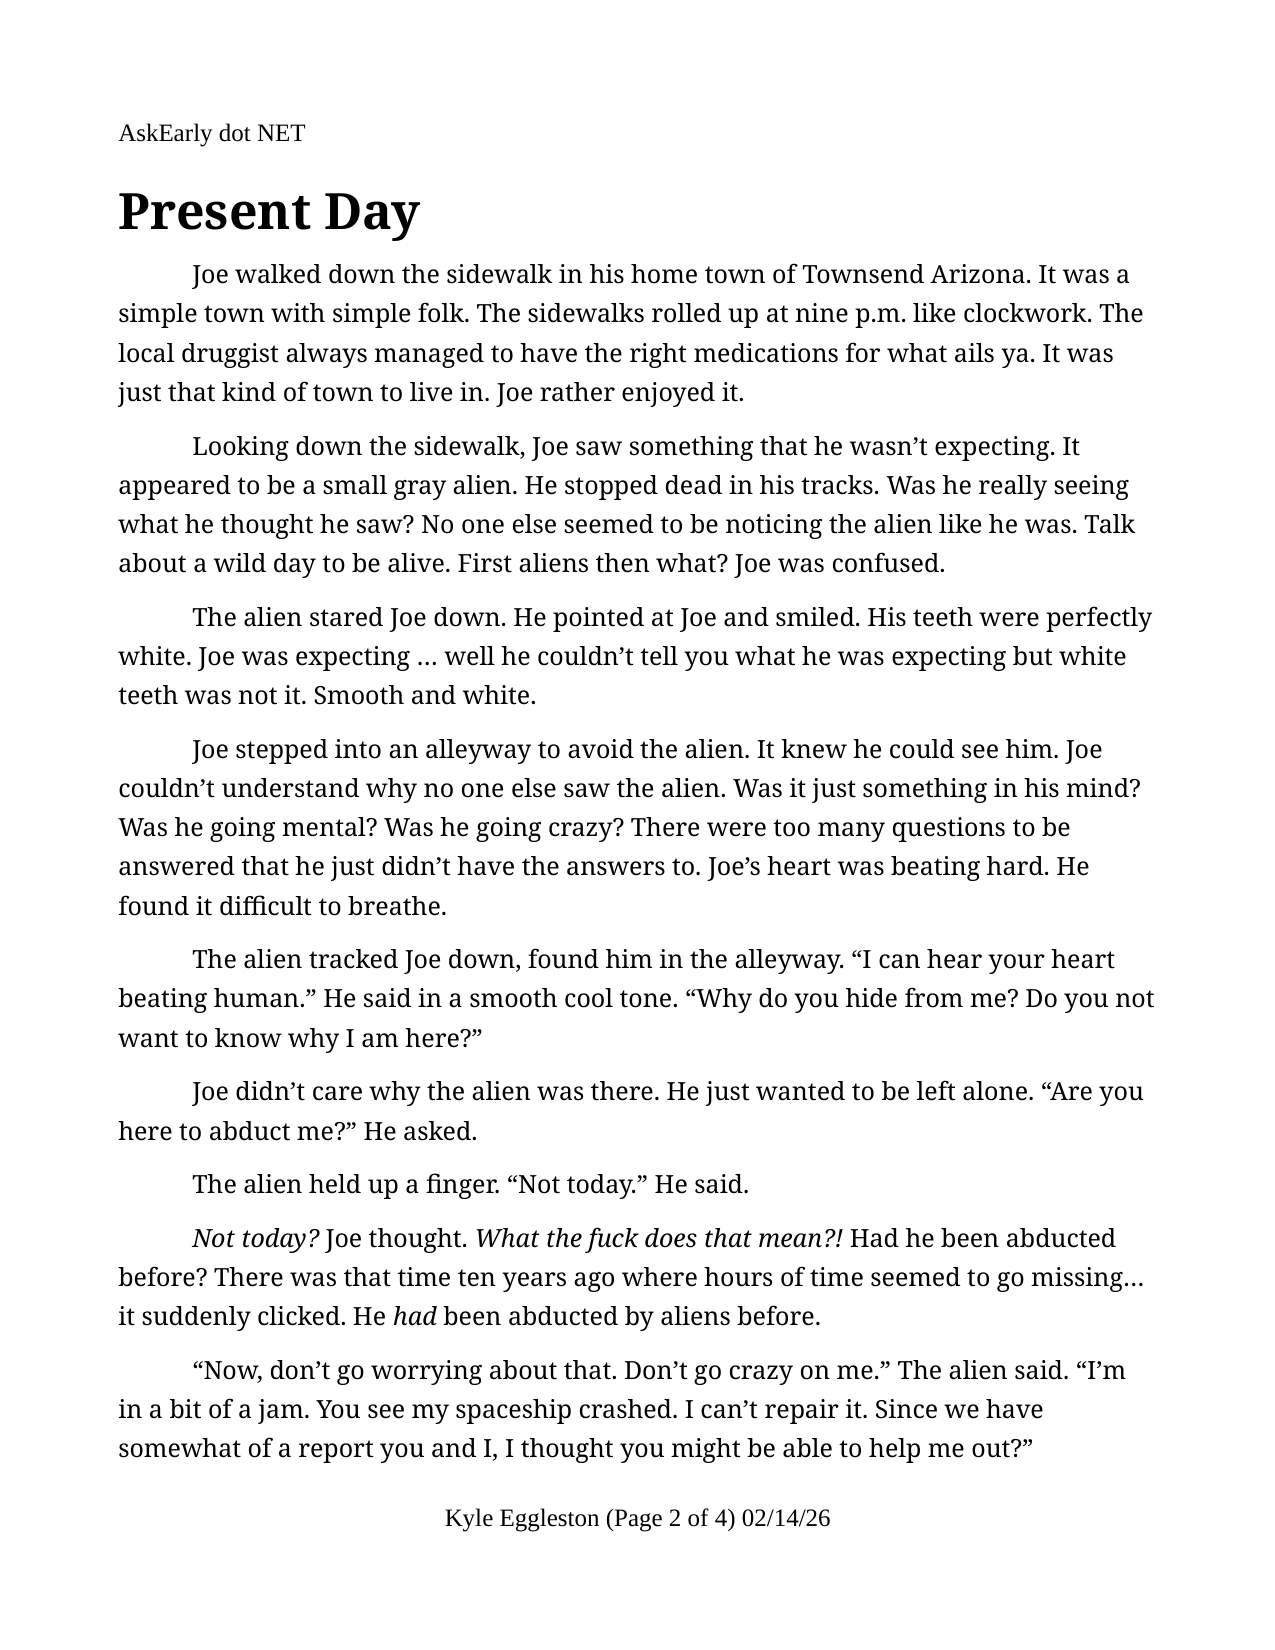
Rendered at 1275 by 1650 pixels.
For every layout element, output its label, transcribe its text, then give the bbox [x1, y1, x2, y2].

text Looking down the sidewalk, Joe saw something that he wasn’t expecting. It appeared to be a small gray alien. He stopped dead in his tracks. Was he really seeing what he thought he saw? No one else seemed to be noticing the alien like he was. Talk about a wild day to be alive. First aliens then what? Joe was confused. [118, 428, 1157, 580]
text The alien stared Joe down. He pointed at Joe and smiled. His teeth were perfectly white. Joe was expecting … well he couldn’t tell you what he was expecting but white teeth was not it. Smooth and white. [118, 599, 1157, 712]
subtitle Present Day [118, 176, 1157, 244]
text Joe didn’t care why the alien was there. He just wanted to be left alone. “Are you here to abduct me?” He asked. [118, 1074, 1157, 1147]
text Not today? Joe thought. What the fuck does that mean?! Had he been abducted before? There was that time ten years ago where hours of time seemed to go missing… it suddenly clicked. He had been abducted by aliens before. [118, 1221, 1157, 1333]
text Joe stepped into an alleyway to avoid the alien. It knew he could see him. Joe couldn’t understand why no one else saw the alien. Was it just something in his mind? Was he going mental? Was he going crazy? There were too many questions to be answered that he just didn’t have the answers to. Joe’s heart was beating hard. He found it difficult to breathe. [118, 732, 1157, 922]
text The alien held up a finger. “Not today.” He said. [118, 1167, 1157, 1201]
text The alien tracked Joe down, found him in the alleyway. “I can hear your heart beating human.” He said in a smooth cool tone. “Why do you hide from me? Do you not want to know why I am here?” [118, 942, 1157, 1054]
text Joe walked down the sidewalk in his home town of Townsend Arizona. It was a simple town with simple folk. The sidewalks rolled up at nine p.m. like clockwork. The local druggist always managed to have the right medications for what ails ya. It was just that kind of town to live in. Joe rather enjoyed it. [118, 257, 1157, 408]
text “Now, don’t go worrying about that. Don’t go crazy on me.” The alien said. “I’m in a bit of a jam. You see my spaceship crashed. I can’t repair it. Since we have somewhat of a report you and I, I thought you might be able to help me out?” [118, 1353, 1157, 1465]
